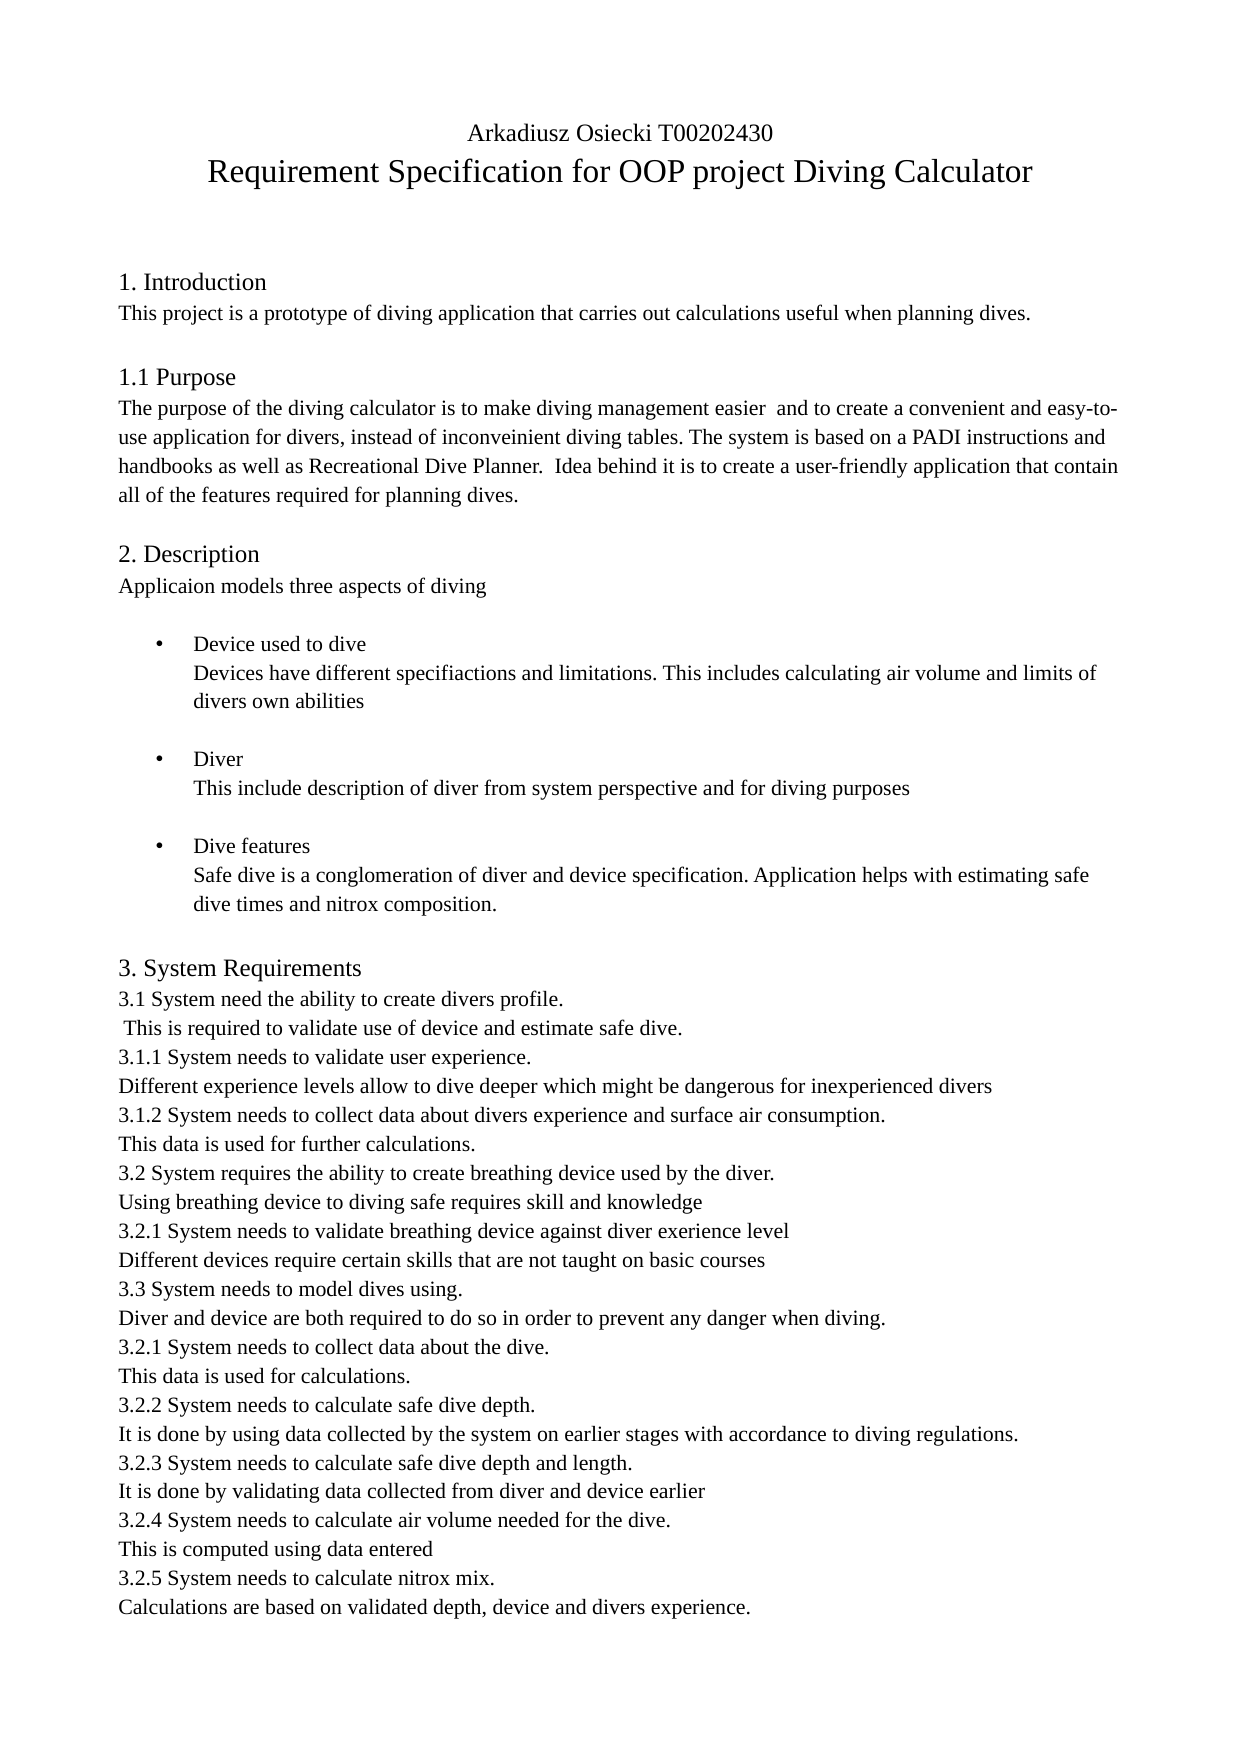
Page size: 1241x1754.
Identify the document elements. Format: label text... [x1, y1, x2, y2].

list Devices have different specifiactions and limitations. This includes calculating air volume and limits of divers own abilities [156, 659, 1122, 714]
text It is done by using data collected by the system on earlier stages with accordance to diving regulations. [118, 1421, 1122, 1446]
text Diver and device are both required to do so in order to prevent any danger when diving. [118, 1305, 1122, 1330]
text 3. System Requirements [118, 953, 1122, 982]
text 2. Description [118, 539, 1122, 568]
list Diver [156, 746, 1122, 772]
text This is required to validate use of device and estimate safe dive. [118, 1015, 1122, 1040]
text 3.2.3 System needs to calculate safe dive depth and length. [118, 1449, 1122, 1475]
text 3.2.1 System needs to validate breathing device against diver exerience level [118, 1218, 1122, 1243]
list This include description of diver from system perspective and for diving purposes [156, 775, 1122, 801]
text 1.1 Purpose [118, 362, 1122, 391]
text This data is used for further calculations. [118, 1131, 1122, 1156]
text This project is a prototype of diving application that carries out calculations useful when planning dives. [118, 300, 1122, 325]
text Requirement Specification for OOP project Diving Calculator [118, 151, 1122, 189]
text 3.1.2 System needs to collect data about divers experience and surface air consumption. [118, 1102, 1122, 1127]
text 3.1.1 System needs to validate user experience. [118, 1044, 1122, 1069]
list Device used to dive [156, 631, 1122, 656]
list Safe dive is a conglomeration of diver and device specification. Application helps with estimating safe dive times and nitrox composition. [156, 862, 1122, 916]
text This is computed using data entered [118, 1536, 1122, 1562]
text 1. Introduction [118, 267, 1122, 296]
text 3.2.2 System needs to calculate safe dive depth. [118, 1392, 1122, 1417]
text It is done by validating data collected from diver and device earlier [118, 1478, 1122, 1504]
text The purpose of the diving calculator is to make diving management easier and to create a convenient and easy-to-use application for divers, instead of inconveinient diving tables. The system is based on a PADI instructions and handbooks as well as Recreational Dive Planner. Idea behind it is to create a user-friendly application that contain all of the features required for planning dives. [118, 395, 1122, 507]
text Using breathing device to diving safe requires skill and knowledge [118, 1189, 1122, 1214]
text Applicaion models three aspects of diving [118, 573, 1122, 598]
text Different devices require certain skills that are not taught on basic courses [118, 1247, 1122, 1272]
list Dive features [156, 833, 1122, 858]
text 3.2.1 System needs to collect data about the dive. [118, 1334, 1122, 1359]
text 3.2 System requires the ability to create breathing device used by the diver. [118, 1160, 1122, 1185]
text This data is used for calculations. [118, 1363, 1122, 1388]
text 3.2.5 System needs to calculate nitrox mix. [118, 1565, 1122, 1591]
text 3.2.4 System needs to calculate air volume needed for the dive. [118, 1507, 1122, 1533]
text Calculations are based on validated depth, device and divers experience. [118, 1594, 1122, 1619]
text 3.1 System need the ability to create divers profile. [118, 986, 1122, 1011]
text Different experience levels allow to dive deeper which might be dangerous for inexperienced divers [118, 1073, 1122, 1098]
text Arkadiusz Osiecki T00202430 [118, 118, 1122, 147]
text 3.3 System needs to model dives using. [118, 1276, 1122, 1301]
